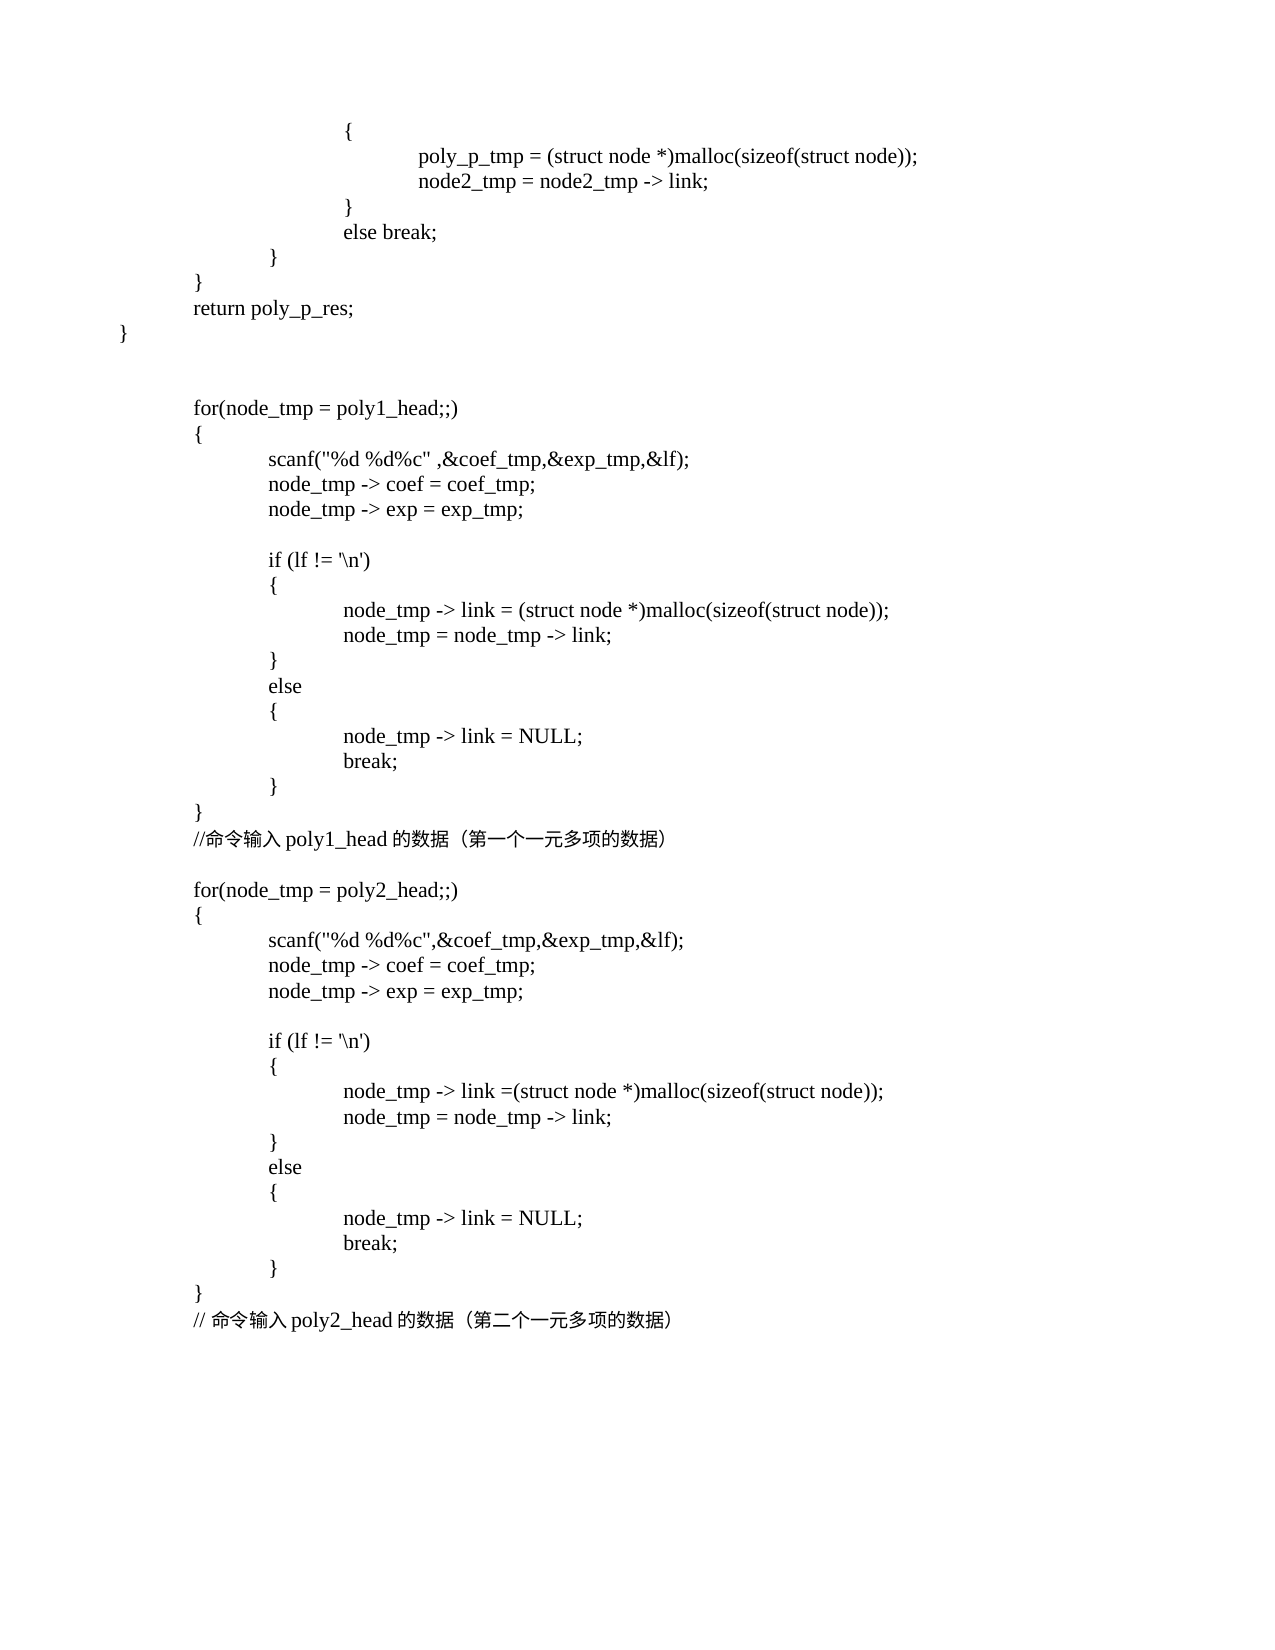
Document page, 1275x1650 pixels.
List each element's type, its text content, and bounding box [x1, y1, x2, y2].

text poly_p_tmp = (struct node *)malloc(sizeof(struct node)); [118, 143, 1157, 168]
text { [118, 572, 1157, 597]
text } [118, 1129, 1157, 1154]
text { [118, 698, 1157, 723]
text { [118, 421, 1157, 446]
text node_tmp = node_tmp -> link; [118, 1104, 1157, 1129]
text break; [118, 1230, 1157, 1255]
text } [118, 1255, 1157, 1280]
text { [118, 1053, 1157, 1078]
text node_tmp -> link = NULL; [118, 723, 1157, 748]
text node_tmp -> coef = coef_tmp; [118, 952, 1157, 978]
text } [118, 244, 1157, 269]
text return poly_p_res; [118, 294, 1157, 320]
text } [118, 320, 1157, 345]
text { [118, 902, 1157, 927]
text node_tmp -> link = NULL; [118, 1204, 1157, 1230]
text else break; [118, 219, 1157, 244]
text } [118, 1280, 1157, 1305]
text } [118, 647, 1157, 673]
text } [118, 194, 1157, 219]
text node_tmp -> exp = exp_tmp; [118, 496, 1157, 521]
text node_tmp -> exp = exp_tmp; [118, 978, 1157, 1003]
text scanf("%d %d%c" ,&coef_tmp,&exp_tmp,&lf); [118, 446, 1157, 471]
text scanf("%d %d%c",&coef_tmp,&exp_tmp,&lf); [118, 927, 1157, 952]
text { [118, 118, 1157, 143]
text node_tmp -> coef = coef_tmp; [118, 471, 1157, 496]
text for(node_tmp = poly1_head;;) [118, 395, 1157, 421]
text else [118, 673, 1157, 698]
text } [118, 773, 1157, 799]
text node_tmp -> link = (struct node *)malloc(sizeof(struct node)); [118, 597, 1157, 622]
text node_tmp = node_tmp -> link; [118, 622, 1157, 647]
text break; [118, 748, 1157, 773]
text // 命令输入poly2_head的数据（第二个一元多项的数据） [118, 1305, 1157, 1333]
text } [118, 269, 1157, 294]
text if (lf != '\n') [118, 547, 1157, 572]
text } [118, 799, 1157, 824]
text //命令输入poly1_head的数据（第一个一元多项的数据） [118, 824, 1157, 852]
text else [118, 1154, 1157, 1179]
text node2_tmp = node2_tmp -> link; [118, 168, 1157, 194]
text { [118, 1179, 1157, 1204]
text if (lf != '\n') [118, 1028, 1157, 1053]
text for(node_tmp = poly2_head;;) [118, 877, 1157, 902]
text node_tmp -> link =(struct node *)malloc(sizeof(struct node)); [118, 1078, 1157, 1104]
